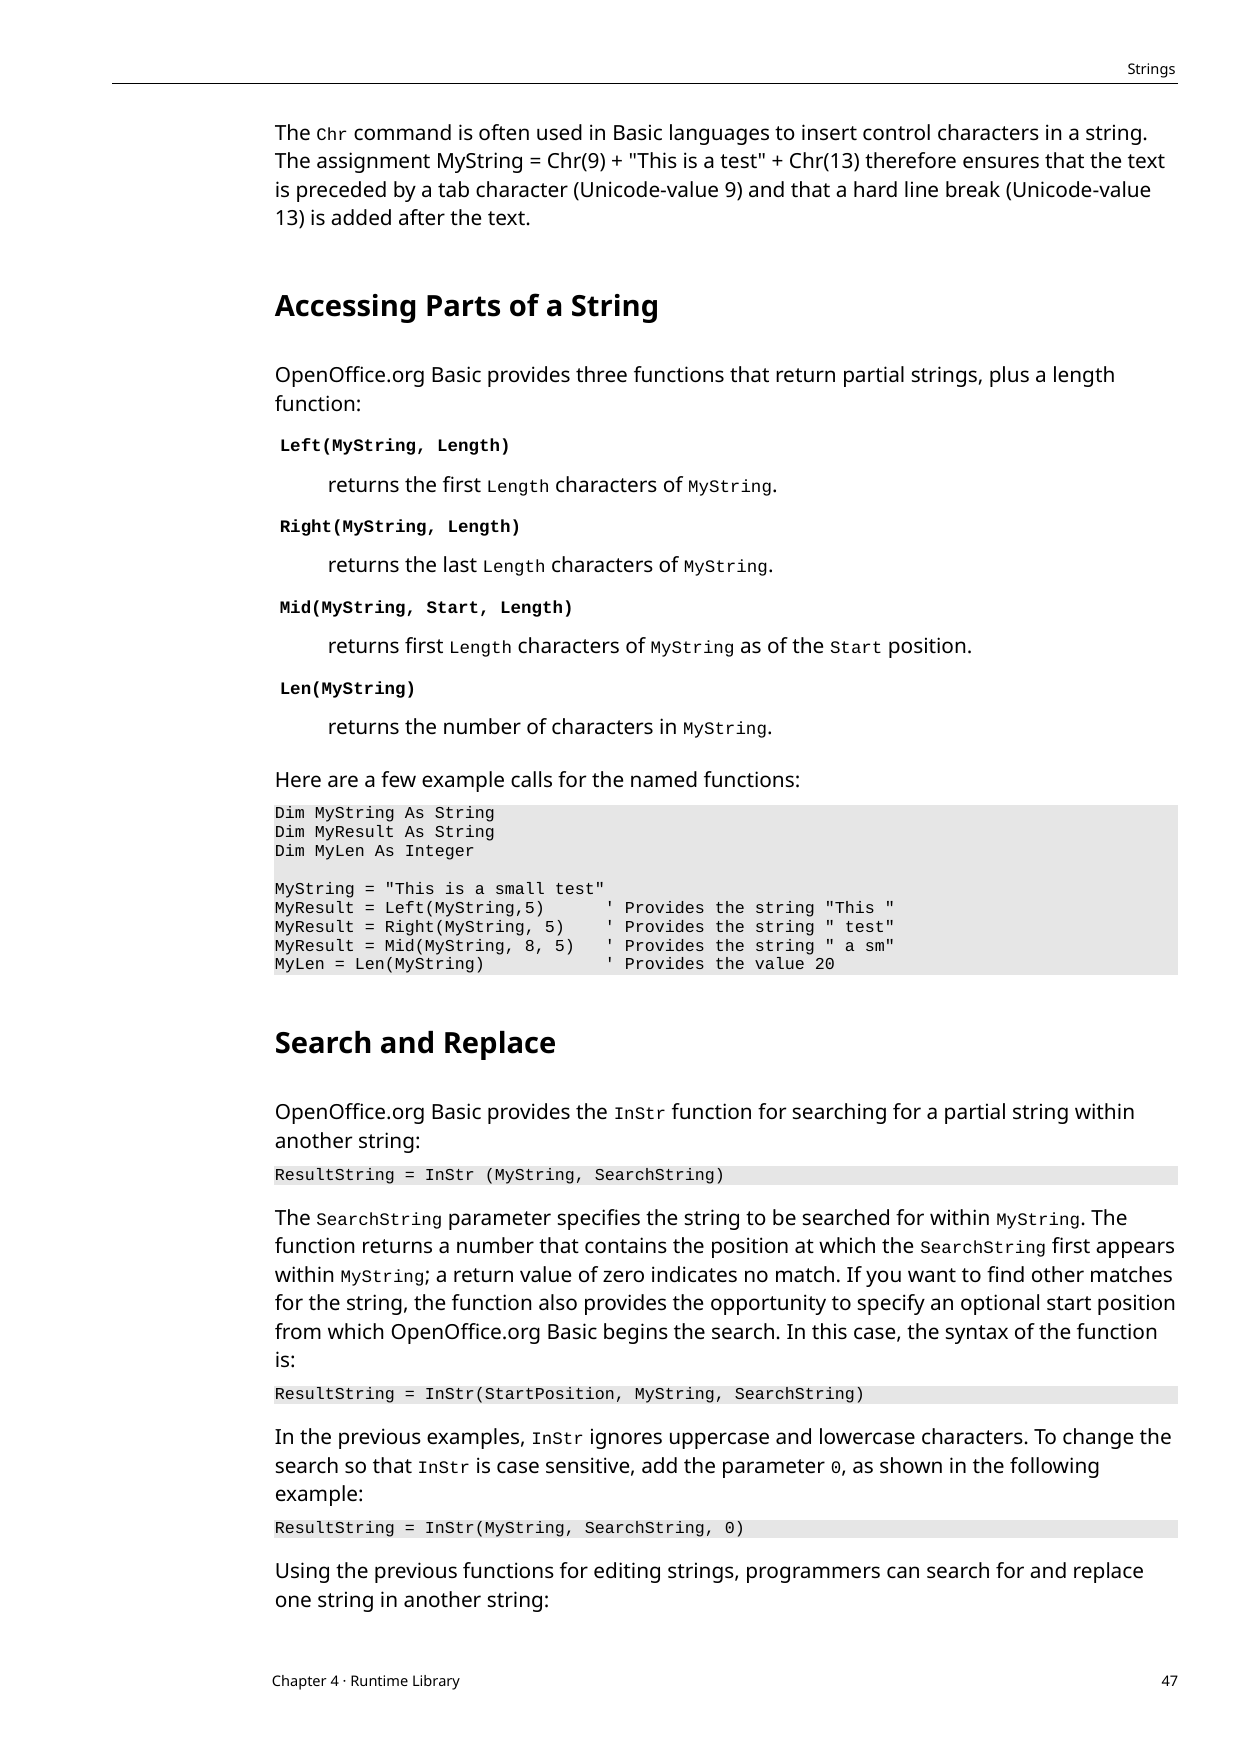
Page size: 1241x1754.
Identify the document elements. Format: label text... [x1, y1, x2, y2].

subtitle Accessing Parts of a String [274, 285, 1178, 325]
list returns the number of characters in MyString. [322, 712, 1178, 741]
list Mid(MyString, Start, Length) [274, 591, 1178, 619]
list Left(MyString, Length) [274, 429, 1178, 458]
list returns the first Length characters of MyString. [322, 470, 1178, 498]
list Len(MyString) [274, 672, 1178, 700]
text ResultString = InStr(StartPosition, MyString, SearchString) [274, 1386, 1178, 1404]
text Here are a few example calls for the named functions: [274, 765, 1178, 793]
text OpenOffice.org Basic provides three functions that return partial strings, plus a length function: [274, 361, 1178, 417]
list Right(MyString, Length) [274, 510, 1178, 539]
text Dim MyString As String Dim MyResult As String Dim MyLen As Integer MyString = "This is a small test" MyResult = Left(MyString,5) ' Provides the string "This " MyResult = Right(MyString, 5) ' Provides the string " test" MyResult = Mid(MyString, 8, 5) ' Provides the string " a sm" MyLen = Len(MyString) ' Provides the value 20 [274, 805, 1178, 975]
text The SearchString parameter specifies the string to be searched for within MyString. The function returns a number that contains the position at which the SearchString first appears within MyString; a return value of zero indicates no match. If you want to find other matches for the string, the function also provides the opportunity to specify an optional start position from which OpenOffice.org Basic begins the search. In this case, the syntax of the function is: [274, 1203, 1178, 1374]
text ResultString = InStr (MyString, SearchString) [274, 1166, 1178, 1185]
text ResultString = InStr(MyString, SearchString, 0) [274, 1520, 1178, 1538]
text The Chr command is often used in Basic languages to insert control characters in a string. The assignment MyString = Chr(9) + "This is a test" + Chr(13) therefore ensures that the text is preceded by a tab character (Unicode-value 9) and that a hard line break (Unicode-value 13) is added after the text. [274, 118, 1178, 232]
text OpenOffice.org Basic provides the InStr function for searching for a partial string within another string: [274, 1097, 1178, 1154]
list returns the last Length characters of MyString. [322, 551, 1178, 579]
subtitle Search and Replace [274, 1022, 1178, 1062]
text In the previous examples, InStr ignores uppercase and lowercase characters. To change the search so that InStr is case sensitive, add the parameter 0, as shown in the following example: [274, 1422, 1178, 1508]
text Using the previous functions for editing strings, programmers can search for and replace one string in another string: [274, 1556, 1178, 1613]
list returns first Length characters of MyString as of the Start position. [322, 631, 1178, 660]
